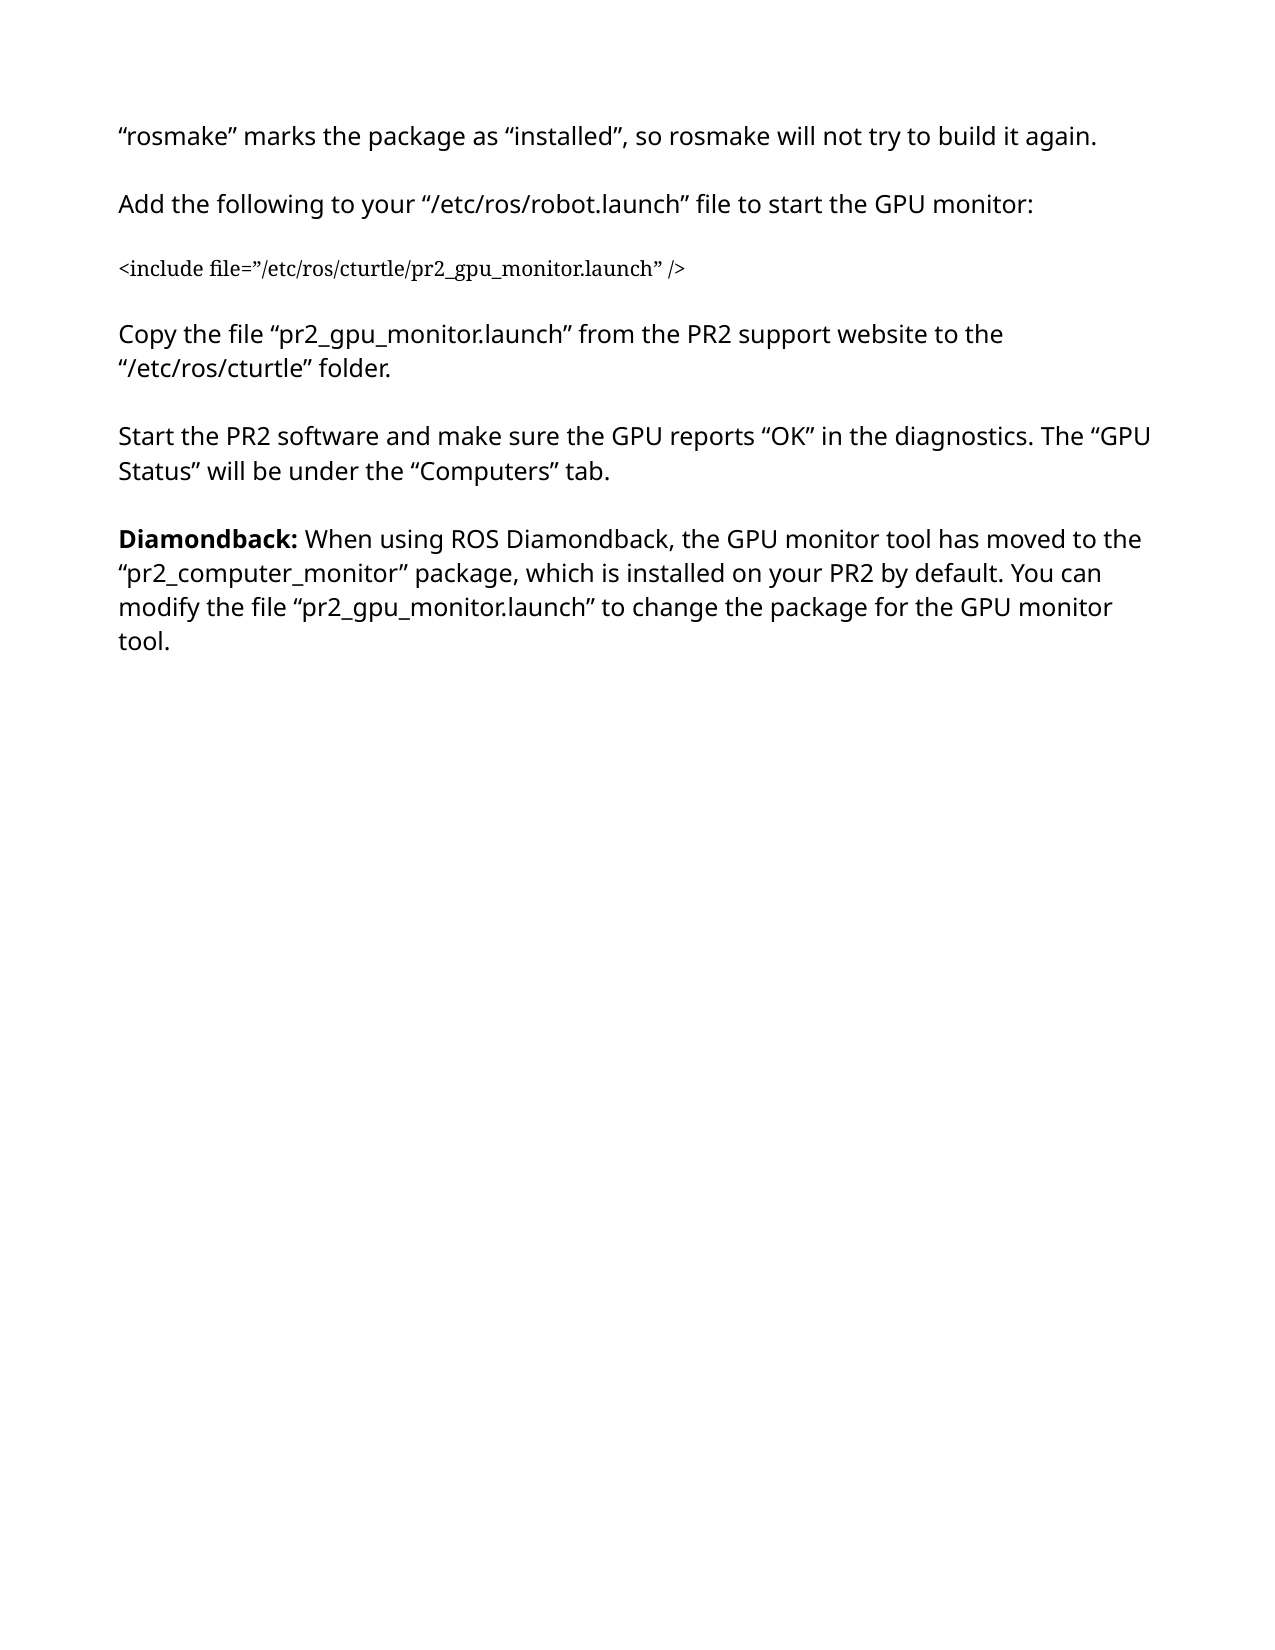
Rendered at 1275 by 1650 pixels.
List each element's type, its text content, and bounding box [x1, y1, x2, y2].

text <include file=”/etc/ros/cturtle/pr2_gpu_monitor.launch” /> [118, 254, 1157, 283]
text Diamondback: When using ROS Diamondback, the GPU monitor tool has moved to the “pr2_computer_monitor” package, which is installed on your PR2 by default. You can modify the file “pr2_gpu_monitor.launch” to change the package for the GPU monitor tool. [118, 521, 1157, 657]
text “rosmake” marks the package as “installed”, so rosmake will not try to build it again. [118, 118, 1157, 152]
text Start the PR2 software and make sure the GPU reports “OK” in the diagnostics. The “GPU Status” will be under the “Computers” tab. [118, 419, 1157, 487]
text Add the following to your “/etc/ros/robot.launch” file to start the GPU monitor: [118, 186, 1157, 220]
text Copy the file “pr2_gpu_monitor.launch” from the PR2 support website to the “/etc/ros/cturtle” folder. [118, 317, 1157, 385]
